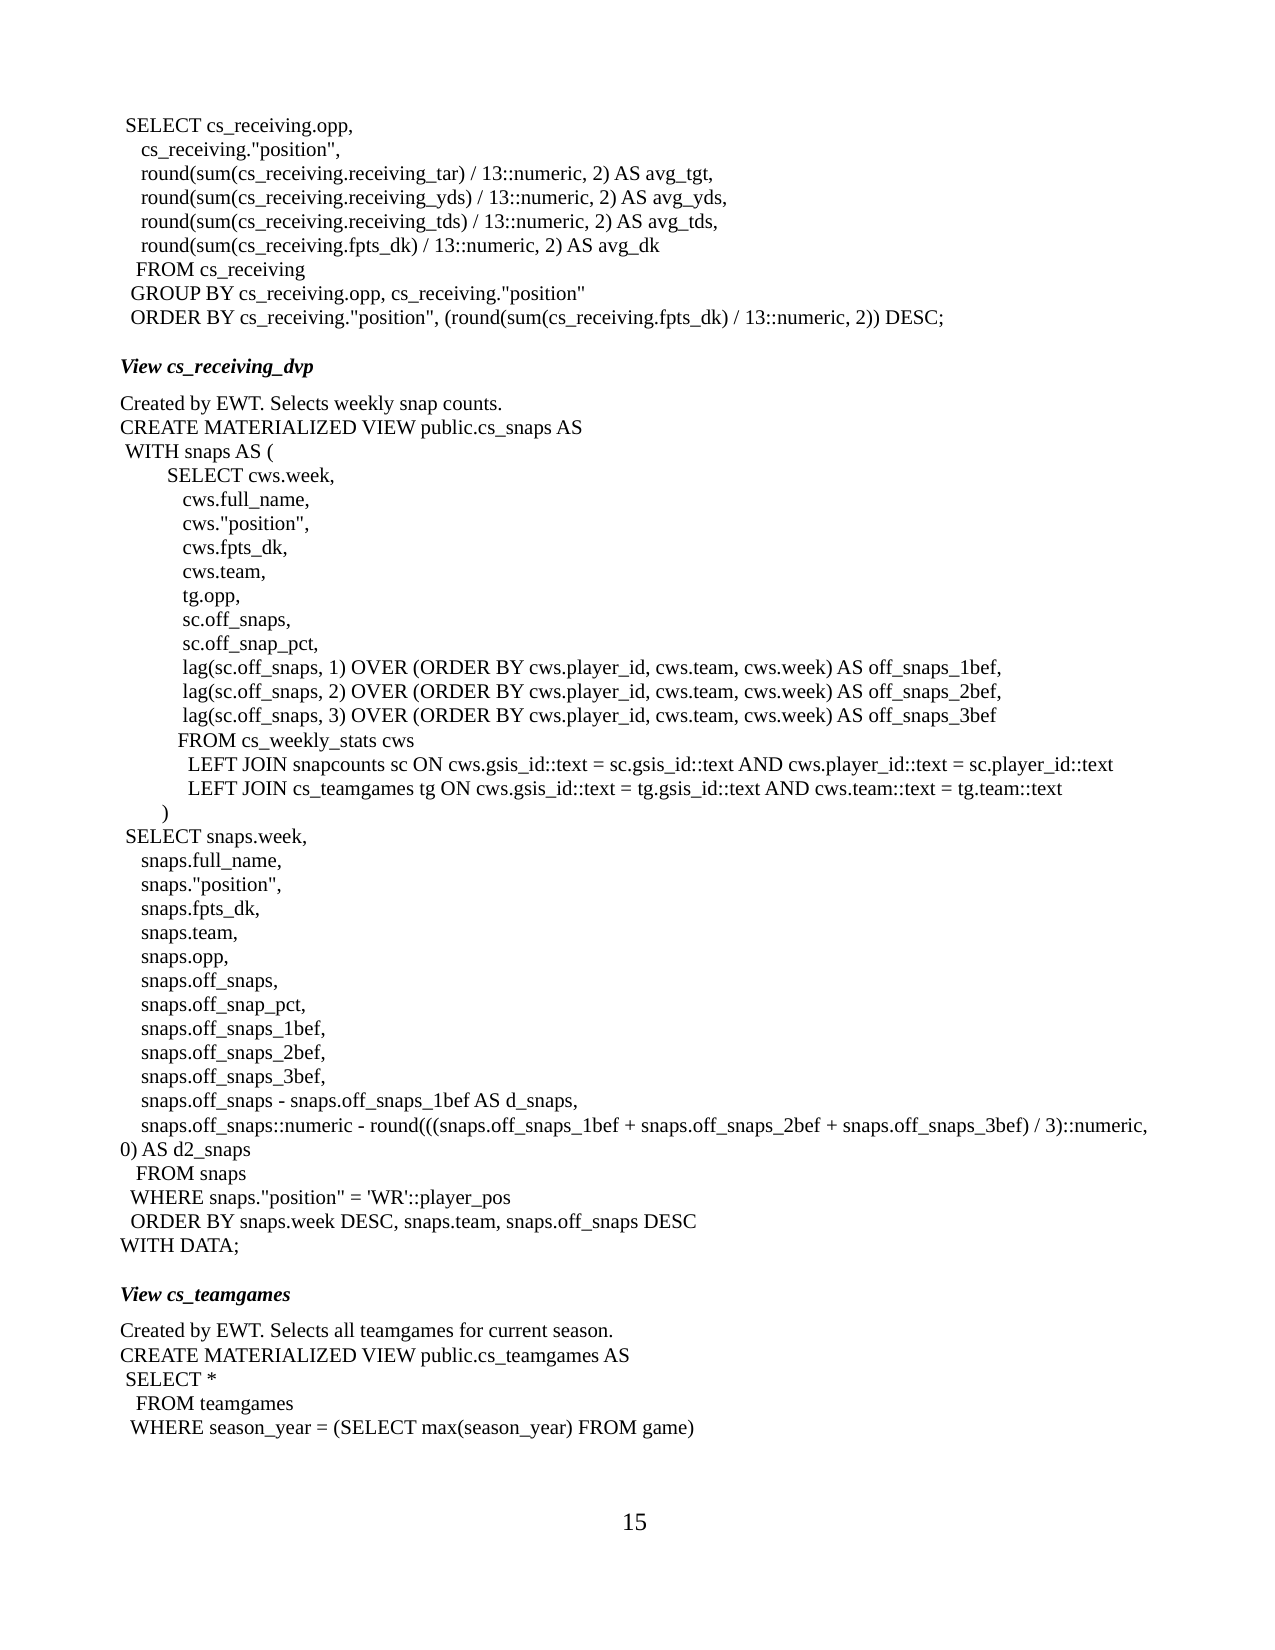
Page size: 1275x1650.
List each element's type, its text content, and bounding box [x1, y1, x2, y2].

text WHERE season_year = (SELECT max(season_year) FROM game) [120, 1415, 1155, 1439]
text SELECT cs_receiving.opp, [120, 112, 1155, 137]
text WITH snaps AS ( [120, 439, 1155, 463]
subtitle View cs_teamgames [120, 1282, 1155, 1306]
text ORDER BY cs_receiving."position", (round(sum(cs_receiving.fpts_dk) / 13::numeric, 2)) DESC; [120, 305, 1155, 329]
text CREATE MATERIALIZED VIEW public.cs_teamgames AS [120, 1342, 1155, 1367]
text LEFT JOIN cs_teamgames tg ON cws.gsis_id::text = tg.gsis_id::text AND cws.team::text = tg.team::text [120, 776, 1155, 800]
text SELECT snaps.week, [120, 824, 1155, 848]
text round(sum(cs_receiving.fpts_dk) / 13::numeric, 2) AS avg_dk [120, 233, 1155, 257]
text snaps.off_snaps_3bef, [120, 1064, 1155, 1088]
text LEFT JOIN snapcounts sc ON cws.gsis_id::text = sc.gsis_id::text AND cws.player_id::text = sc.player_id::text [120, 752, 1155, 776]
subtitle View cs_receiving_dvp [120, 354, 1155, 378]
text WHERE snaps."position" = 'WR'::player_pos [120, 1185, 1155, 1209]
text round(sum(cs_receiving.receiving_tar) / 13::numeric, 2) AS avg_tgt, [120, 161, 1155, 185]
text snaps.off_snaps::numeric - round(((snaps.off_snaps_1bef + snaps.off_snaps_2bef + snaps.off_snaps_3bef) / 3)::numeric, 0) AS d2_snaps [120, 1112, 1155, 1161]
text cs_receiving."position", [120, 137, 1155, 161]
text snaps.opp, [120, 944, 1155, 968]
text ) [120, 800, 1155, 824]
text snaps.team, [120, 920, 1155, 944]
text round(sum(cs_receiving.receiving_tds) / 13::numeric, 2) AS avg_tds, [120, 209, 1155, 233]
text tg.opp, [120, 583, 1155, 607]
text SELECT * [120, 1367, 1155, 1391]
text cws.full_name, [120, 487, 1155, 511]
text Created by EWT. Selects all teamgames for current season. [120, 1318, 1155, 1342]
text CREATE MATERIALIZED VIEW public.cs_snaps AS [120, 415, 1155, 439]
text SELECT cws.week, [120, 463, 1155, 487]
text sc.off_snaps, [120, 607, 1155, 631]
text lag(sc.off_snaps, 1) OVER (ORDER BY cws.player_id, cws.team, cws.week) AS off_snaps_1bef, [120, 655, 1155, 679]
text lag(sc.off_snaps, 2) OVER (ORDER BY cws.player_id, cws.team, cws.week) AS off_snaps_2bef, [120, 679, 1155, 703]
text FROM snaps [120, 1161, 1155, 1185]
text ORDER BY snaps.week DESC, snaps.team, snaps.off_snaps DESC [120, 1209, 1155, 1233]
text snaps.off_snaps_2bef, [120, 1040, 1155, 1064]
text cws.team, [120, 559, 1155, 583]
text snaps.full_name, [120, 848, 1155, 872]
text Created by EWT. Selects weekly snap counts. [120, 391, 1155, 415]
text snaps.off_snaps - snaps.off_snaps_1bef AS d_snaps, [120, 1088, 1155, 1112]
text snaps.off_snaps, [120, 968, 1155, 992]
text cws."position", [120, 511, 1155, 535]
text FROM cs_receiving [120, 257, 1155, 281]
text snaps."position", [120, 872, 1155, 896]
text snaps.off_snap_pct, [120, 992, 1155, 1016]
text sc.off_snap_pct, [120, 631, 1155, 655]
text lag(sc.off_snaps, 3) OVER (ORDER BY cws.player_id, cws.team, cws.week) AS off_snaps_3bef [120, 703, 1155, 727]
text FROM teamgames [120, 1391, 1155, 1415]
text cws.fpts_dk, [120, 535, 1155, 559]
text FROM cs_weekly_stats cws [120, 727, 1155, 752]
text snaps.off_snaps_1bef, [120, 1016, 1155, 1040]
text snaps.fpts_dk, [120, 896, 1155, 920]
text GROUP BY cs_receiving.opp, cs_receiving."position" [120, 281, 1155, 305]
text WITH DATA; [120, 1233, 1155, 1257]
text round(sum(cs_receiving.receiving_yds) / 13::numeric, 2) AS avg_yds, [120, 185, 1155, 209]
